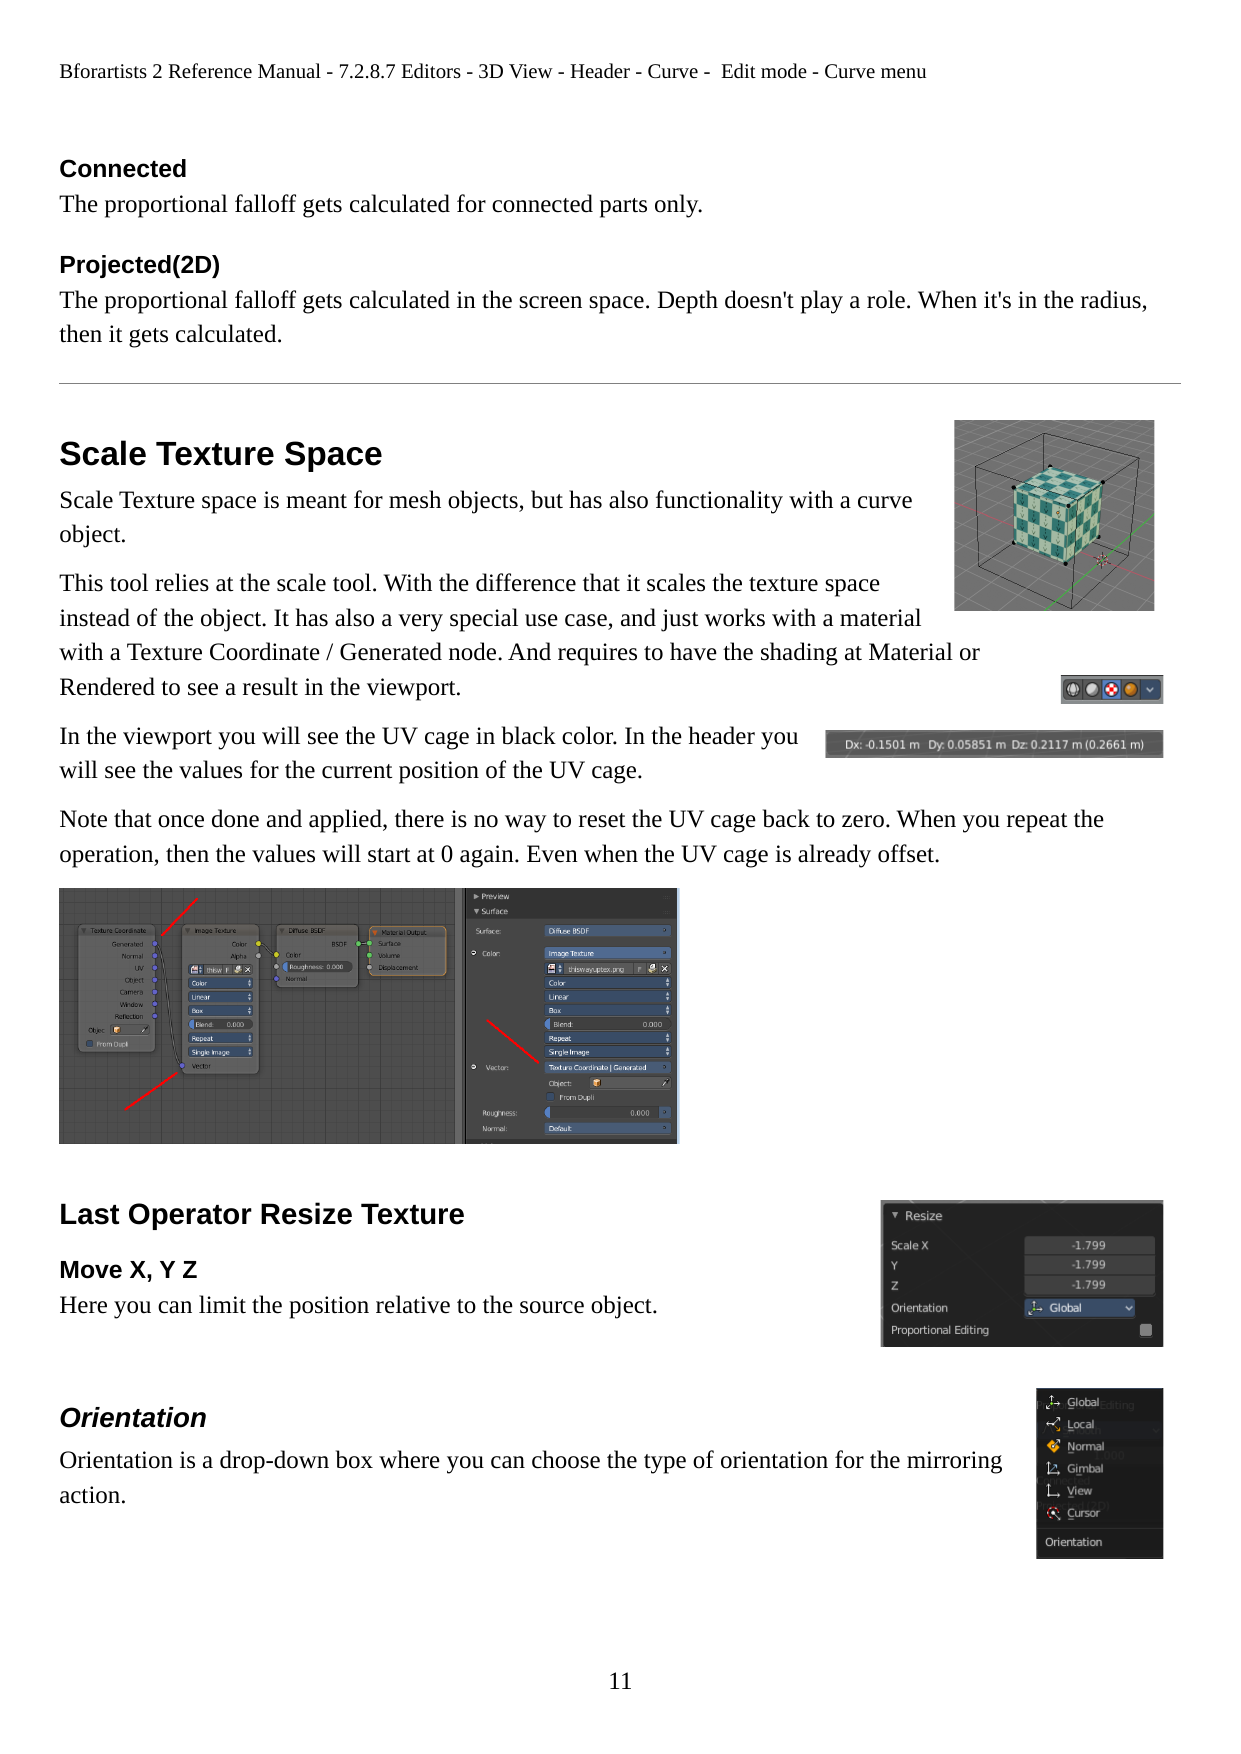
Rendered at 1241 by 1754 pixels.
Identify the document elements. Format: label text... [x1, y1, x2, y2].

text Here you can limit the position relative to the source object. [59, 1290, 880, 1319]
subtitle Connected [59, 154, 1181, 182]
picture [1036, 1388, 1164, 1559]
picture [880, 1200, 1164, 1347]
subtitle Move X, Y Z [59, 1256, 880, 1284]
subtitle Projected(2D) [59, 250, 1181, 279]
text Orientation is a drop-down box where you can choose the type of orientation for the mirroring action. [59, 1445, 1036, 1508]
subtitle Orientation [59, 1401, 1036, 1433]
text This tool relies at the scale tool. With the difference that it scales the texture space instead of the object. It has also a very special use case, and just works with a material with a Texture Coordinate / Generated node. And requires to have the shading at Material or Rendered to see a result in the viewport. [59, 568, 1181, 700]
picture [825, 730, 1164, 758]
picture [59, 888, 680, 1144]
subtitle [1155, 433, 1181, 472]
subtitle Last Operator Resize Texture [59, 1197, 1181, 1231]
picture [1060, 675, 1164, 704]
text In the viewport you will see the UV cage in black color. In the header you will see the values for the current position of the UV cage. [59, 721, 1181, 784]
subtitle [1164, 1401, 1181, 1433]
text Scale Texture space is meant for mesh objects, but has also functionality with a curve object. [59, 485, 954, 548]
text The proportional falloff gets calculated for connected parts only. [59, 189, 1181, 217]
picture [954, 420, 1155, 611]
subtitle [1164, 1256, 1181, 1284]
subtitle Scale Texture Space [59, 433, 954, 472]
text The proportional falloff gets calculated in the screen space. Depth doesn't play a role. When it's in the radius, then it gets calculated. [59, 285, 1181, 348]
text Note that once done and applied, there is no way to reset the UV cage back to zero. When you repeat the operation, then the values will start at 0 again. Even when the UV cage is already offset. [59, 804, 1181, 867]
